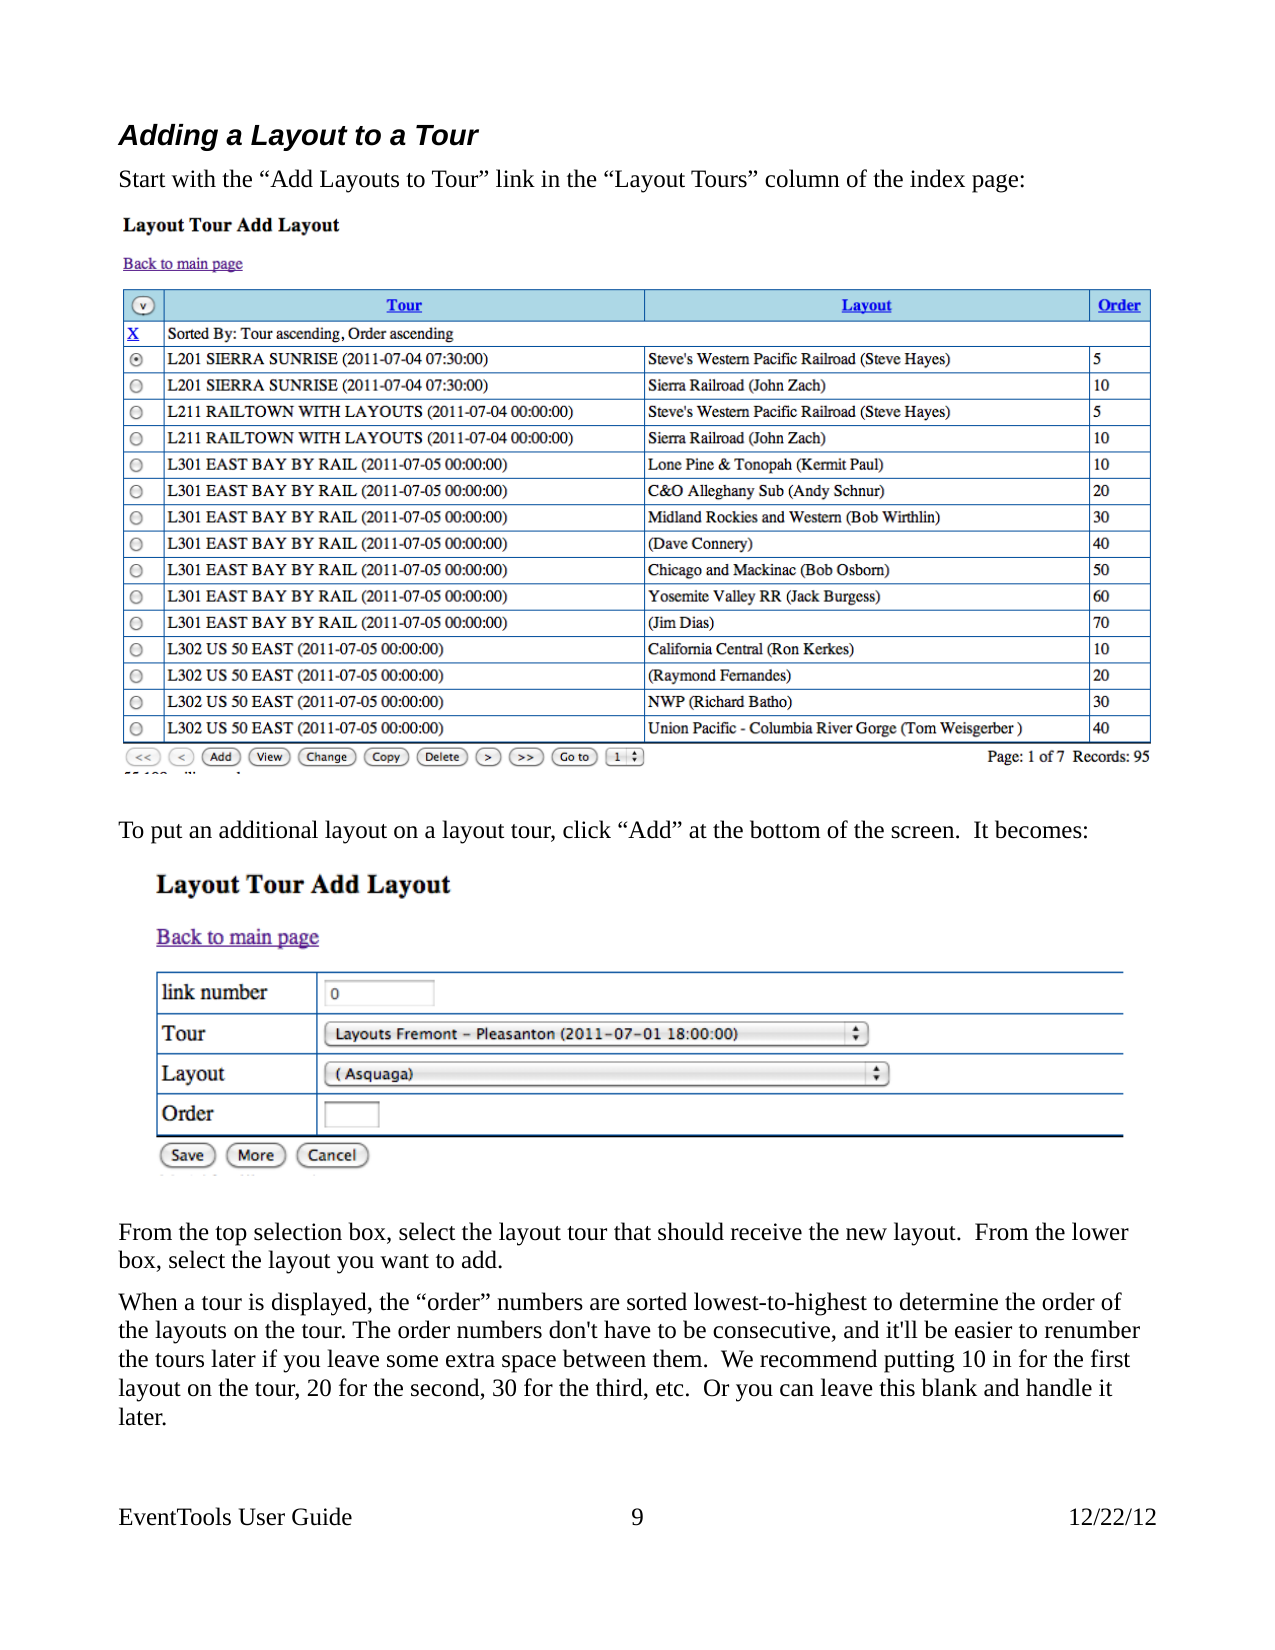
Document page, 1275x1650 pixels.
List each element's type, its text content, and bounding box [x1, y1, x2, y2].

subtitle Adding a Layout to a Tour [118, 118, 1157, 152]
text When a tour is displayed, the “order” numbers are sorted lowest-to-highest to determine the order of the layouts on the tour. The order numbers don't have to be consecutive, and it'll be easier to renumber the tours later if you leave some extra space between them. We recommend putting 10 in for the first layout on the tour, 20 for the second, 30 for the third, etc. Or you can leave this blank and handle it later. [118, 1287, 1157, 1431]
picture [151, 856, 1124, 1176]
text From the top selection box, select the layout tour that should receive the new layout. From the lower box, select the layout you want to add. [118, 1217, 1157, 1274]
text Start with the “Add Layouts to Tour” link in the “Layout Tours” column of the index page: [118, 164, 1157, 193]
text To put an additional layout on a layout tour, click “Add” at the bottom of the screen. It becomes: [118, 815, 1157, 844]
picture [118, 205, 1157, 774]
